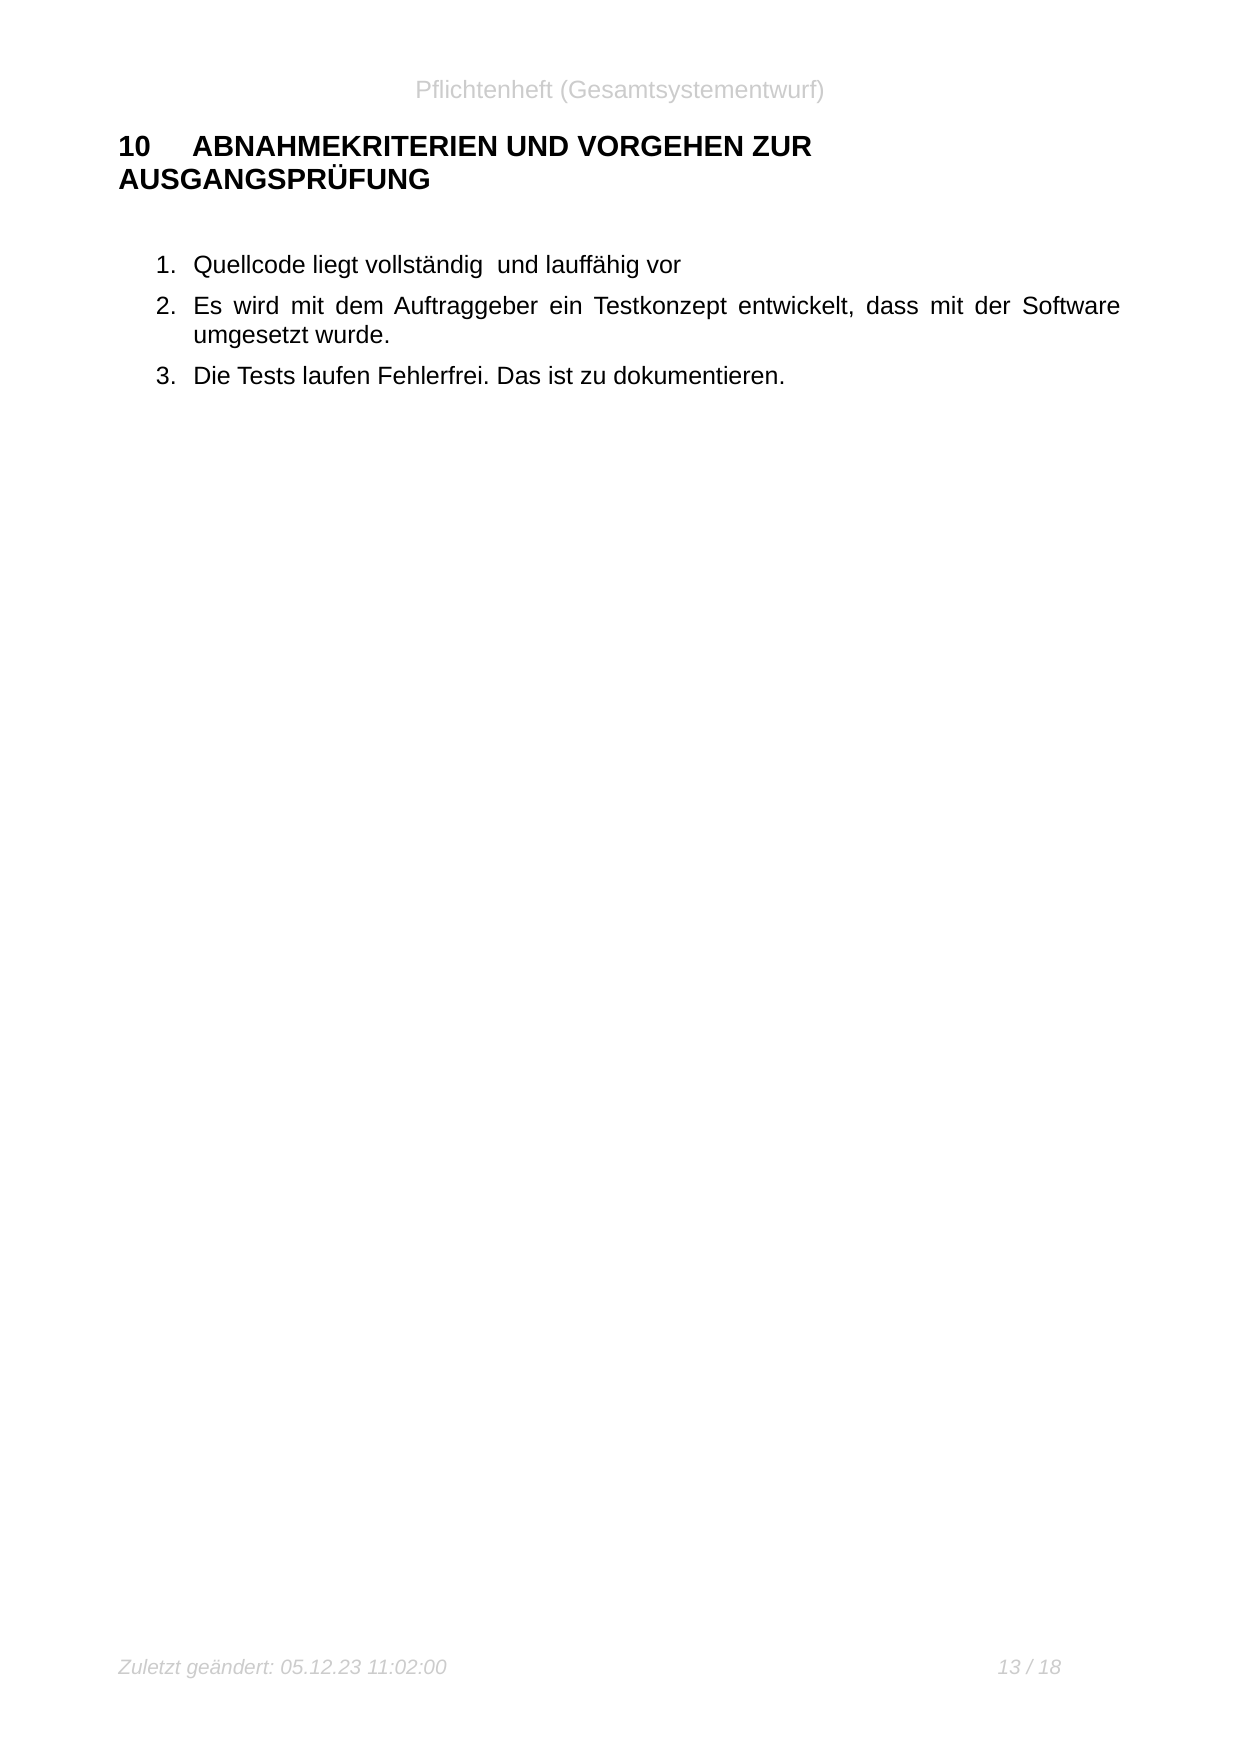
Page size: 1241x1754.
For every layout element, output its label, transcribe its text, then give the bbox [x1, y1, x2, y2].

list Die Tests laufen Fehlerfrei. Das ist zu dokumentieren. [156, 361, 1122, 389]
subtitle Abnahmekriterien und Vorgehen zur Ausgangsprüfung [118, 129, 1122, 196]
list Quellcode liegt vollständig und lauffähig vor [156, 249, 1122, 278]
list Es wird mit dem Auftraggeber ein Testkonzept entwickelt, dass mit der Software umgesetzt wurde. [156, 291, 1122, 348]
